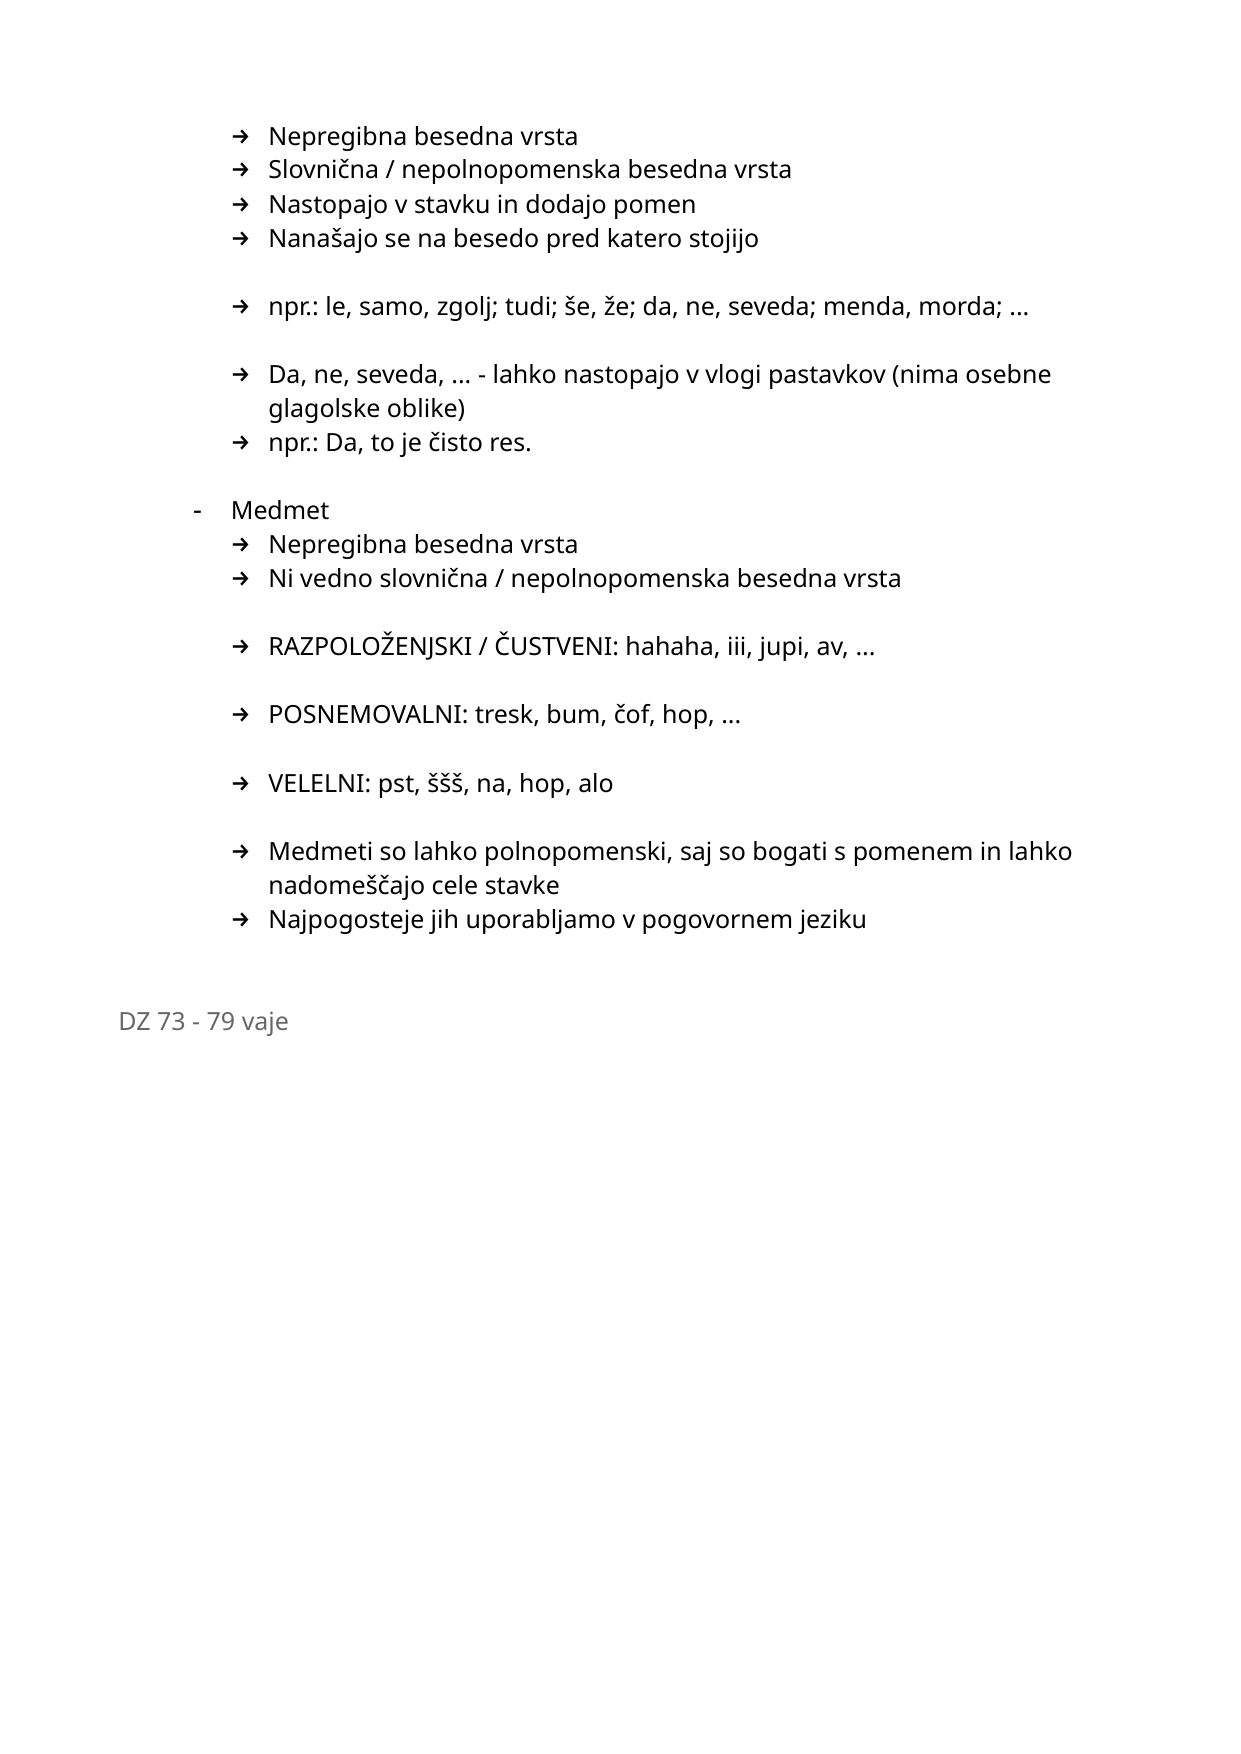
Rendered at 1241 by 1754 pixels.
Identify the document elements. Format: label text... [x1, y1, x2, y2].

list Slovnična / nepolnopomenska besedna vrsta [231, 152, 1122, 186]
list Medmet [193, 493, 1122, 527]
list POSNEMOVALNI: tresk, bum, čof, hop, ... [231, 697, 1122, 731]
list Da, ne, seveda, ... - lahko nastopajo v vlogi pastavkov (nima osebne glagolske oblike) [231, 357, 1122, 425]
list npr.: Da, to je čisto res. [231, 425, 1122, 459]
list RAZPOLOŽENJSKI / ČUSTVENI: hahaha, iii, jupi, av, ... [231, 629, 1122, 663]
list npr.: le, samo, zgolj; tudi; še, že; da, ne, seveda; menda, morda; ... [231, 288, 1122, 322]
list Nastopajo v stavku in dodajo pomen [231, 186, 1122, 220]
list Ni vedno slovnična / nepolnopomenska besedna vrsta [231, 561, 1122, 595]
list Nepregibna besedna vrsta [231, 118, 1122, 152]
list Nepregibna besedna vrsta [231, 527, 1122, 561]
text DZ 73 - 79 vaje [118, 1004, 1122, 1038]
list Nanašajo se na besedo pred katero stojijo [231, 220, 1122, 254]
list VELELNI: pst, ššš, na, hop, alo [231, 765, 1122, 799]
list Najpogosteje jih uporabljamo v pogovornem jeziku [231, 902, 1122, 936]
list Medmeti so lahko polnopomenski, saj so bogati s pomenem in lahko nadomeščajo cele stavke [231, 833, 1122, 902]
